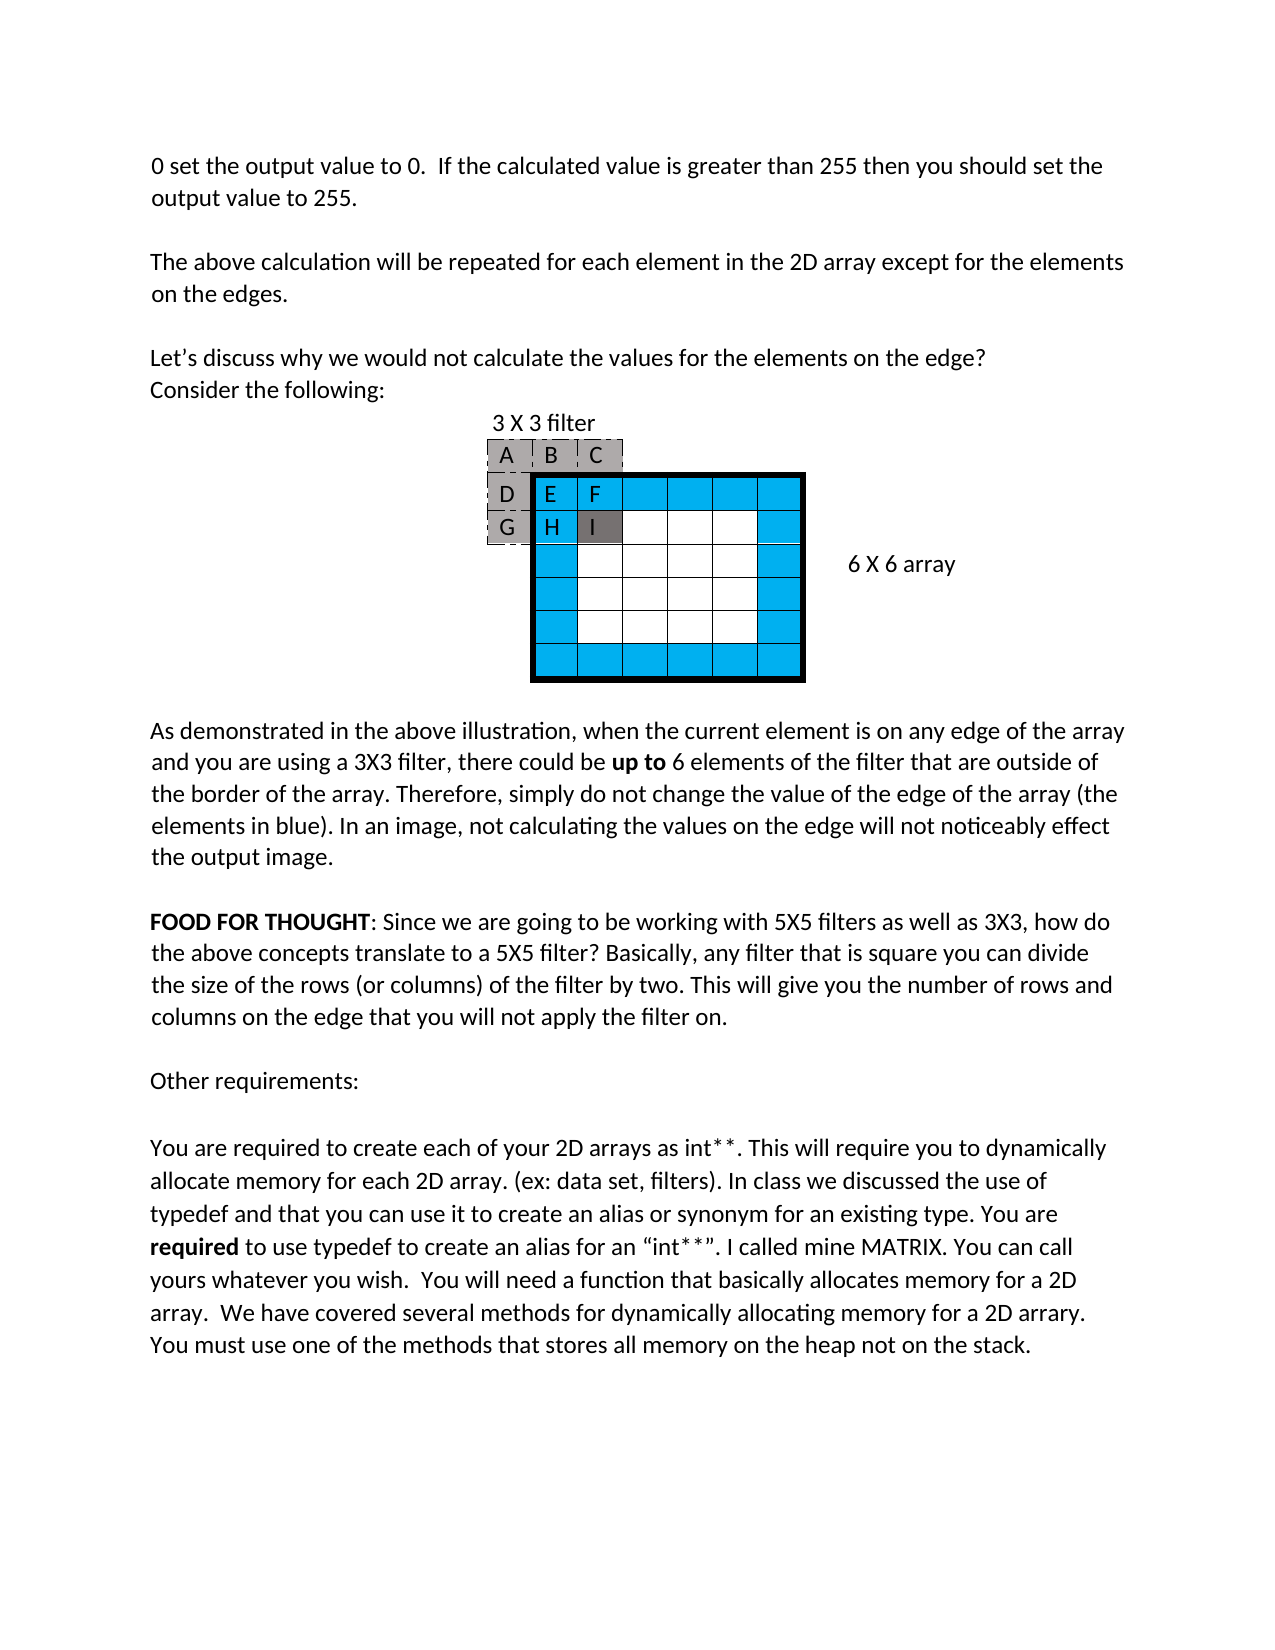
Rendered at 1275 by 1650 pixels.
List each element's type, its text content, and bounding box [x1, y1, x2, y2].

table_cell [713, 644, 757, 676]
table_cell [758, 578, 800, 610]
table_cell [488, 577, 530, 610]
table_cell [758, 644, 800, 676]
table_cell [623, 644, 667, 676]
table_header [713, 439, 758, 472]
table_cell [623, 511, 667, 543]
table_cell [488, 544, 530, 577]
table_cell [668, 511, 712, 543]
table_cell F [578, 478, 622, 510]
table_cell [668, 578, 712, 610]
table_cell [758, 611, 800, 643]
table_cell [536, 644, 577, 676]
table_cell [578, 578, 622, 610]
table_cell [668, 478, 712, 510]
table_header B [533, 439, 578, 472]
table_cell H [536, 511, 577, 543]
table_cell [488, 610, 530, 643]
table_header [758, 439, 803, 472]
text Consider the following: [150, 374, 1129, 405]
table_cell [668, 644, 712, 676]
text FOOD FOR THOUGHT: Since we are going to be working with 5X5 filters as well as 3X3, how do the above concepts translate to a 5X5 filter? Basically, any filter that is square you can divide the size of the rows (or columns) of the filter by two. This will give you the number of rows and columns on the edge that you will not apply the filter on. [150, 906, 1129, 1031]
table_header [623, 439, 668, 472]
table_cell [623, 611, 667, 643]
table_cell [536, 578, 577, 610]
table_header C [578, 439, 623, 472]
table_cell D [488, 472, 530, 510]
table_cell G [488, 510, 530, 543]
table_cell [578, 644, 622, 676]
table_cell [758, 511, 800, 543]
table_cell I [578, 511, 622, 543]
text You are required to create each of your 2D arrays as int**. This will require you to dynamically allocate memory for each 2D array. (ex: data set, filters). In class we discussed the use of typedef and that you can use it to create an alias or synonym for an existing type. You are required to use typedef to create an alias for an “int**”. I called mine MATRIX. You can call yours whatever you wish. You will need a function that basically allocates memory for a 2D array. We have covered several methods for dynamically allocating memory for a 2D arrary. You must use one of the methods that stores all memory on the heap not on the stack. [150, 1132, 1131, 1360]
table_cell [758, 478, 800, 510]
table_cell [668, 611, 712, 643]
table_cell [713, 545, 757, 577]
table_cell [623, 478, 667, 510]
table_cell [623, 578, 667, 610]
text The above calculation will be repeated for each element in the 2D array except for the elements on the edges. [150, 246, 1129, 308]
text As demonstrated in the above illustration, when the current element is on any edge of the array and you are using a 3X3 filter, there could be up to 6 elements of the filter that are outside of the border of the array. Therefore, simply do not change the value of the edge of the array (the elements in blue). In an image, not calculating the values on the edge will not noticeably effect the output image. [150, 715, 1129, 872]
table_cell [713, 611, 757, 643]
table_cell [668, 545, 712, 577]
table_cell [713, 511, 757, 543]
table_cell [713, 578, 757, 610]
table_cell [713, 478, 757, 510]
table_cell E [536, 478, 577, 510]
table_cell [578, 545, 622, 577]
table_cell [536, 545, 577, 577]
text Other requirements: [150, 1065, 1131, 1096]
table_cell [488, 643, 530, 676]
table_cell [623, 545, 667, 577]
table_header A [488, 439, 533, 472]
table_cell [758, 545, 800, 577]
table_header [668, 439, 713, 472]
table_cell [578, 611, 622, 643]
text Let’s discuss why we would not calculate the values for the elements on the edge? [150, 342, 1129, 373]
text 0 set the output value to 0. If the calculated value is greater than 255 then you should set the output value to 255. [150, 150, 1129, 212]
table_cell [536, 611, 577, 643]
